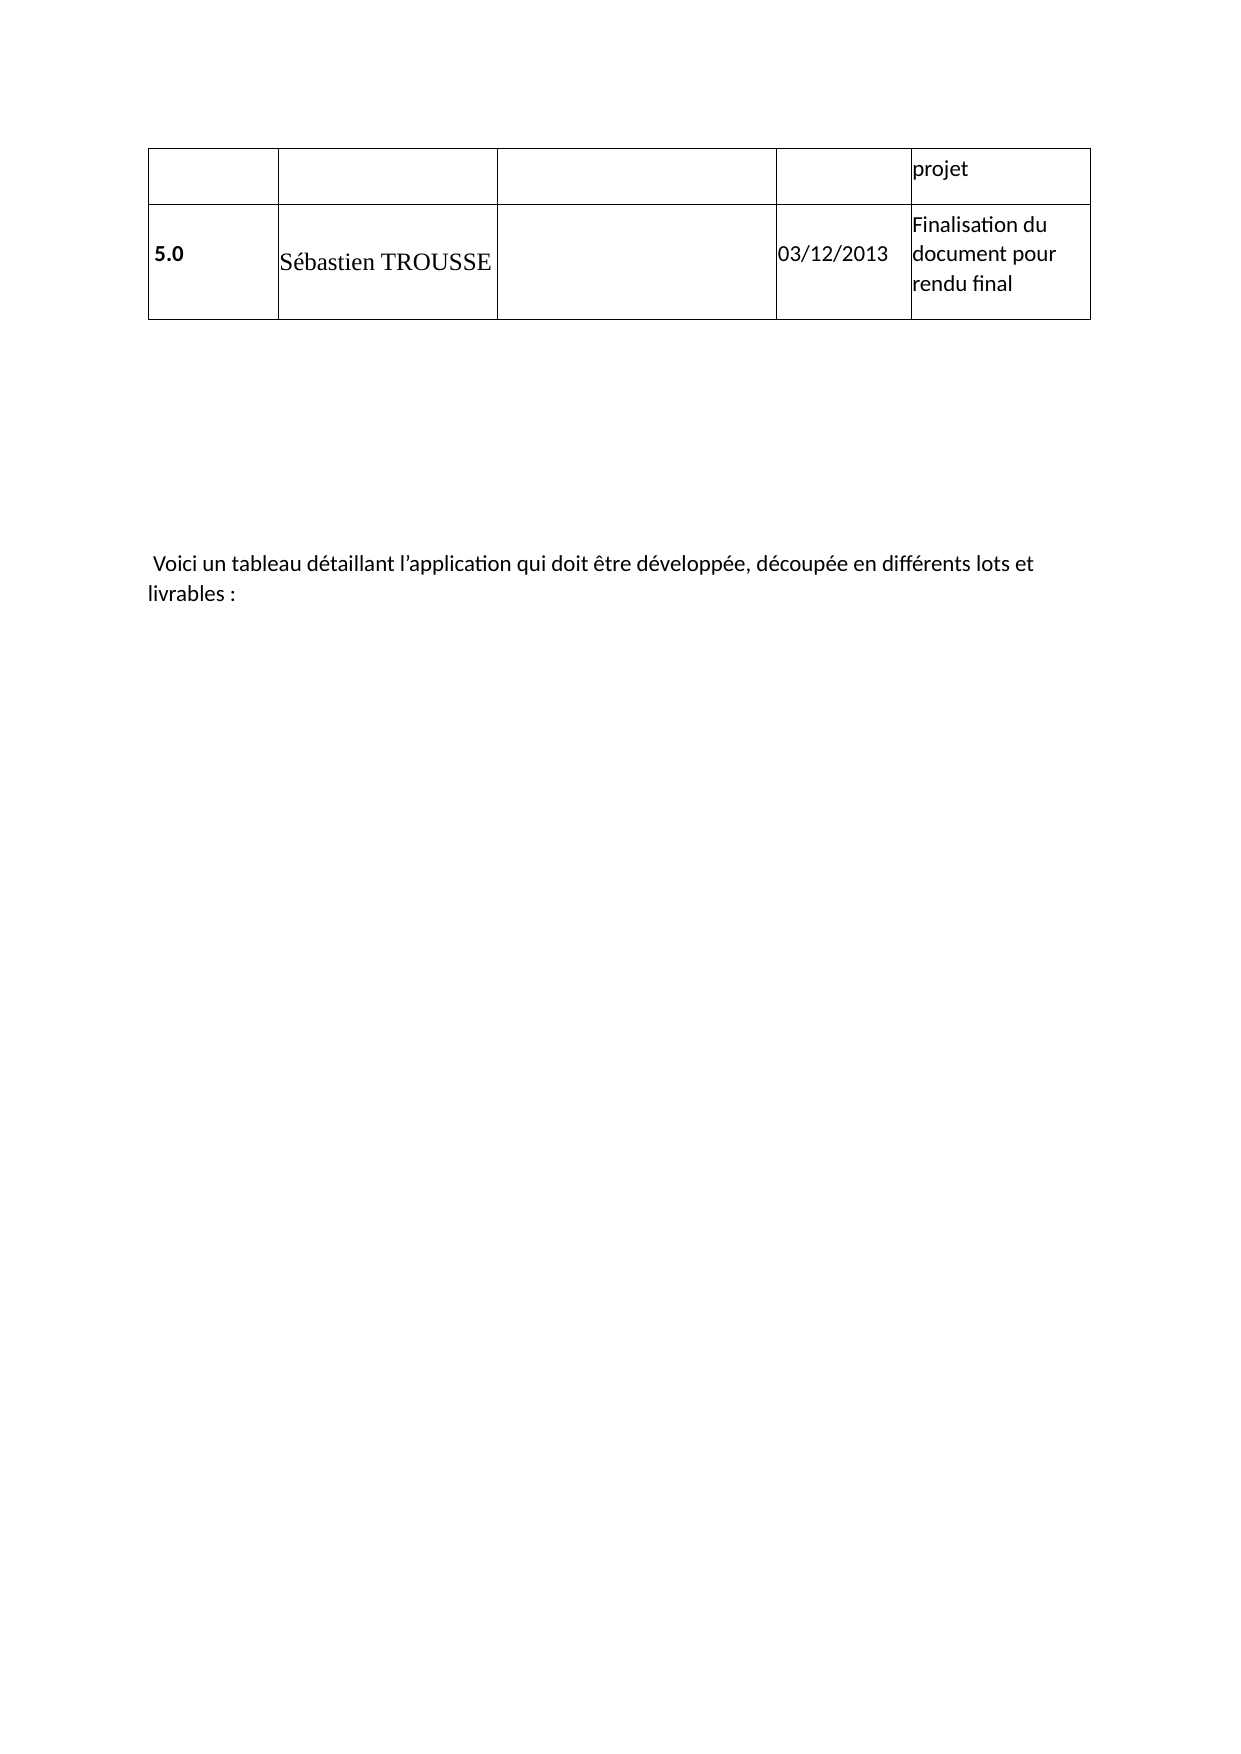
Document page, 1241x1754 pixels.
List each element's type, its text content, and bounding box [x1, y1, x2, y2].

text Voici un tableau détaillant l’application qui doit être développée, découpée en différents lots et livrables : [148, 549, 1093, 607]
table_cell projet [912, 149, 1090, 204]
table_cell [777, 149, 911, 204]
table_cell 5.0 [149, 205, 278, 319]
table_cell [149, 149, 278, 204]
table_cell 03/12/2013 [777, 205, 911, 319]
table_cell Sébastien TROUSSE [279, 205, 497, 319]
table_cell [498, 205, 776, 319]
table_cell Finalisation du document pour rendu final [912, 205, 1090, 319]
table_cell [498, 149, 776, 204]
table_cell [279, 149, 497, 204]
